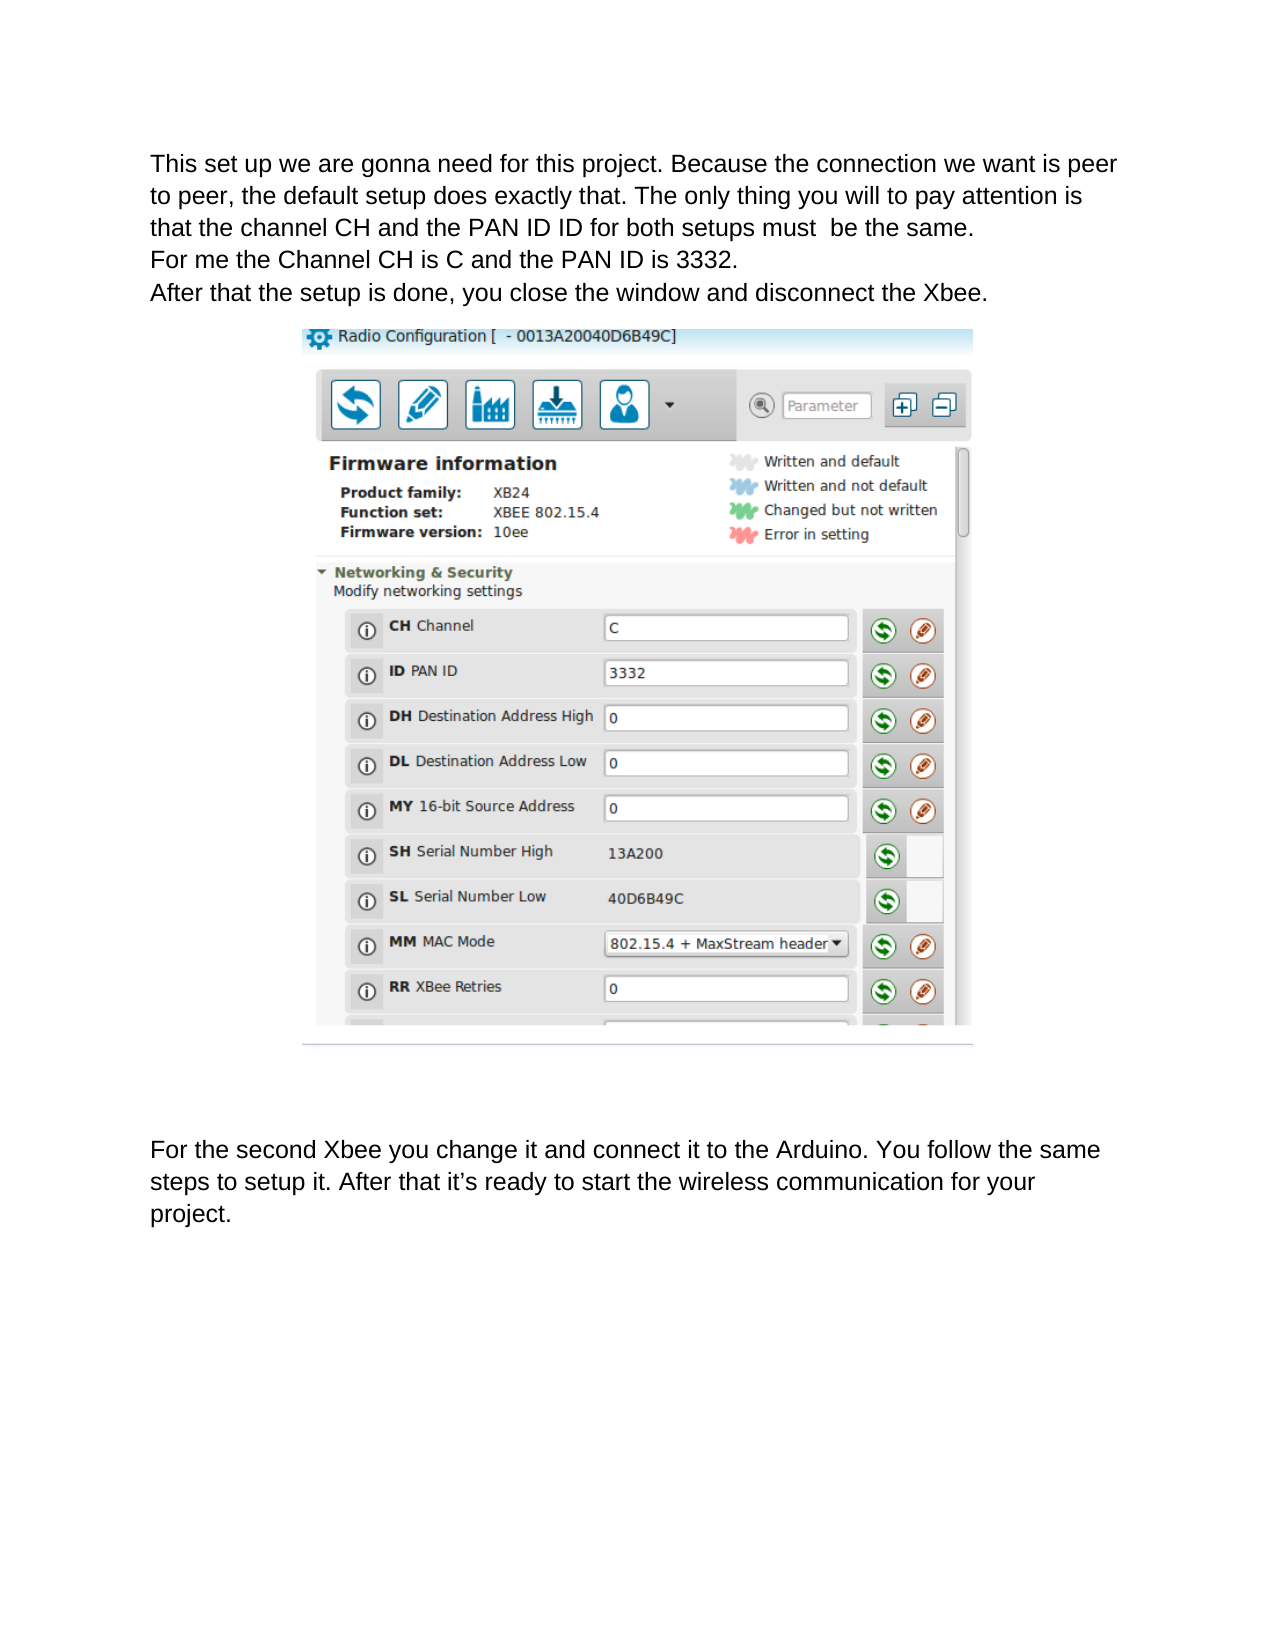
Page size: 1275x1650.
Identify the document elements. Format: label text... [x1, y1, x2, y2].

text This set up we are gonna need for this project. Because the connection we want is peer to peer, the default setup does exactly that. The only thing you will to pay attention is that the channel CH and the PAN ID ID for both setups must be the same. [150, 150, 1125, 242]
picture [302, 329, 974, 1082]
text After that the setup is done, you close the window and disconnect the Xbee. [150, 278, 1125, 306]
text For the second Xbee you change it and connect it to the Arduino. You follow the same steps to setup it. After that it’s ready to start the wireless communication for your project. [150, 1136, 1125, 1228]
picture [314, 332, 325, 342]
text For me the Channel CH is C and the PAN ID is 3332. [150, 246, 1125, 274]
